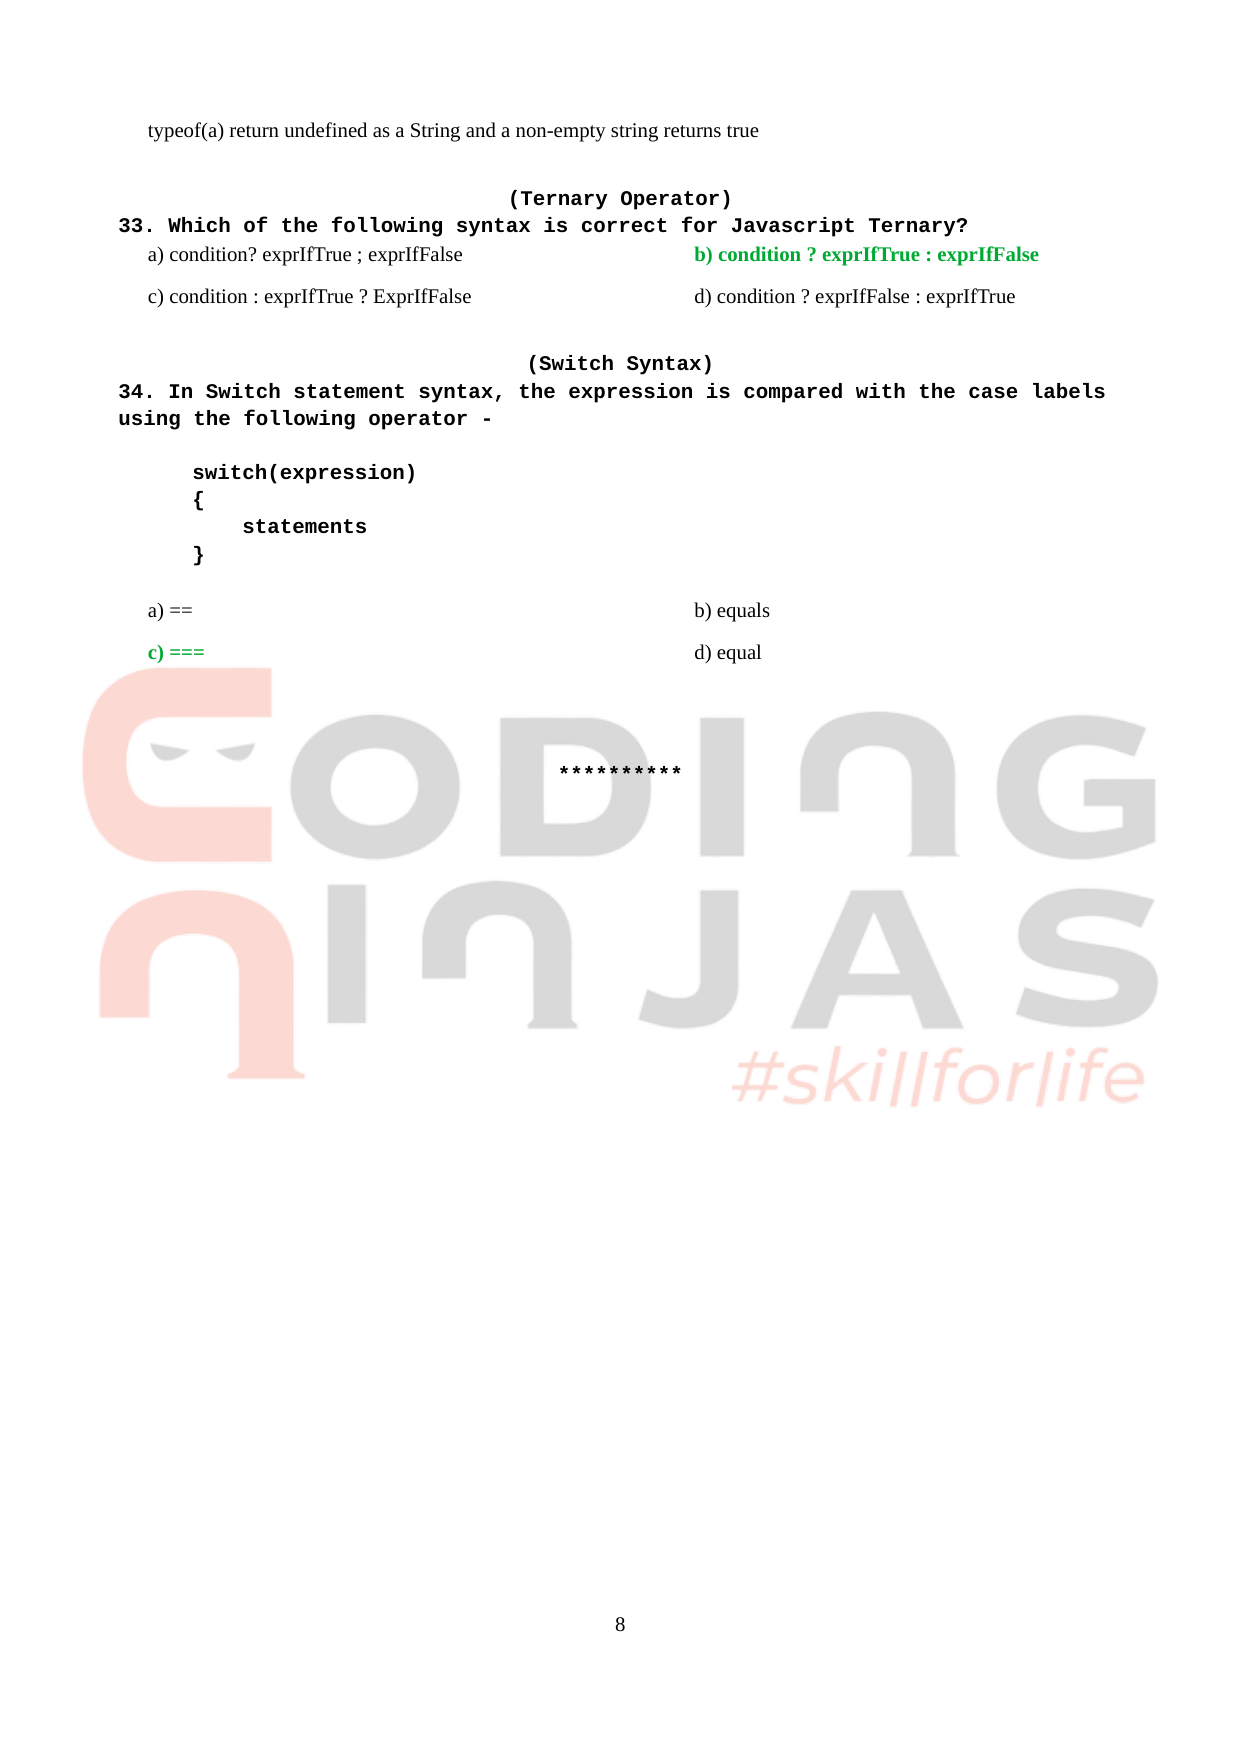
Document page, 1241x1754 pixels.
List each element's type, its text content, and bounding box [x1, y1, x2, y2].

text { [192, 489, 1122, 513]
text a) == b) equals [148, 598, 1122, 622]
text ********** [118, 764, 1122, 788]
text (Ternary Operator) [118, 187, 1122, 211]
text (Switch Syntax) [118, 353, 1122, 377]
text a) condition? exprIfTrue ; exprIfFalse b) condition ? exprIfTrue : exprIfFalse [148, 242, 1122, 266]
text typeof(a) return undefined as a String and a non-empty string returns true [148, 118, 1122, 142]
text statements [192, 517, 1122, 540]
text 33. Which of the following syntax is correct for Javascript Ternary? [118, 215, 1122, 238]
text c) condition : exprIfTrue ? ExprIfFalse d) condition ? exprIfFalse : exprIfTrue [148, 284, 1122, 308]
text } [192, 544, 1122, 567]
text c) === d) equal [148, 640, 1122, 664]
text switch(expression) [192, 462, 1122, 486]
text 34. In Switch statement syntax, the expression is compared with the case labels using the following operator - [118, 381, 1122, 431]
